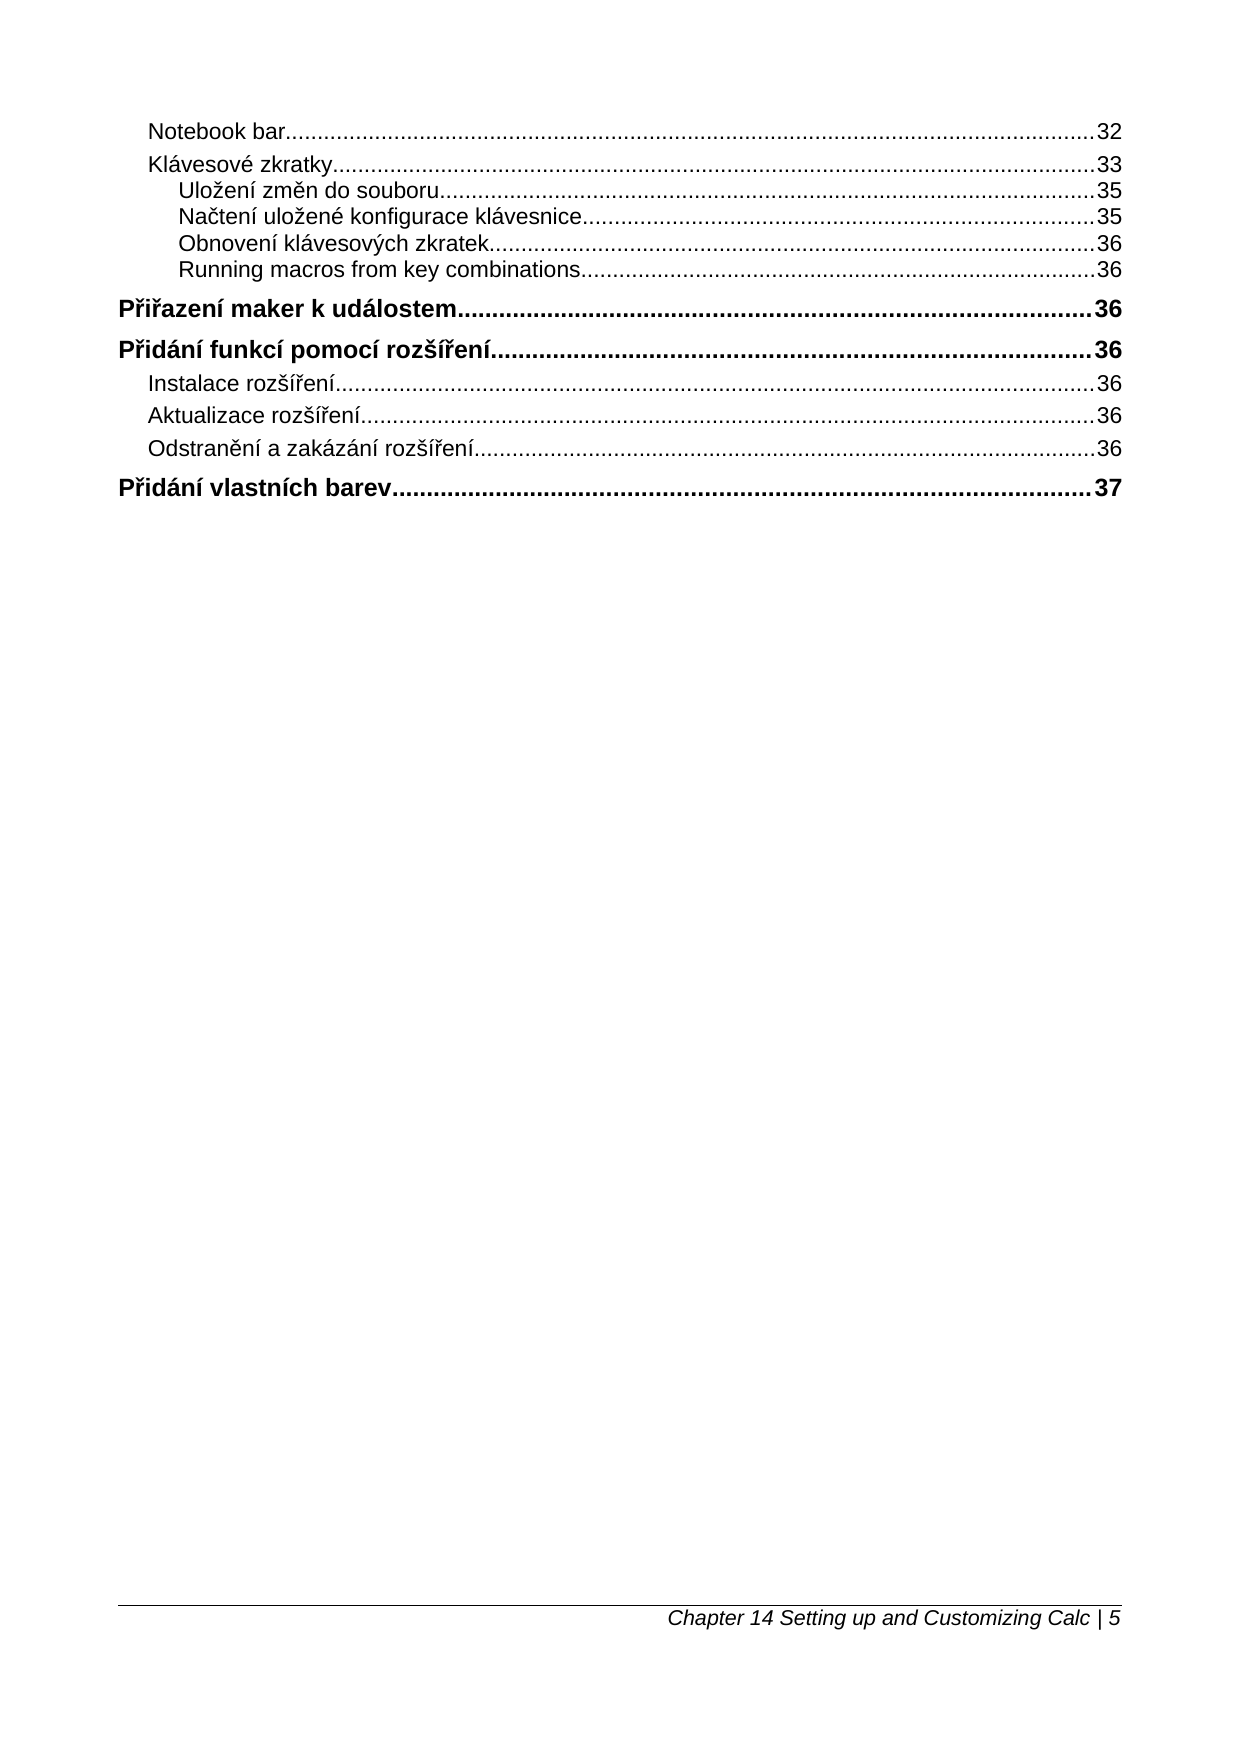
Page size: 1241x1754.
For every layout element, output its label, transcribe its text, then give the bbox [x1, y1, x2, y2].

text Odstranění a zakázání rozšíření 36 [148, 434, 1122, 461]
text Uložení změn do souboru 35 [178, 177, 1122, 203]
text Obnovení klávesových zkratek 36 [178, 229, 1122, 256]
text Klávesové zkratky 33 [148, 151, 1122, 177]
text Aktualizace rozšíření 36 [148, 402, 1122, 428]
text Running macros from key combinations 36 [178, 256, 1122, 282]
text Přiřazení maker k událostem 36 [118, 294, 1122, 323]
text Přidání funkcí pomocí rozšíření 36 [118, 335, 1122, 364]
text Notebook bar 32 [148, 118, 1122, 144]
text Načtení uložené konfigurace klávesnice 35 [178, 203, 1122, 229]
text Instalace rozšíření 36 [148, 370, 1122, 396]
text Přidání vlastních barev 37 [118, 473, 1122, 502]
